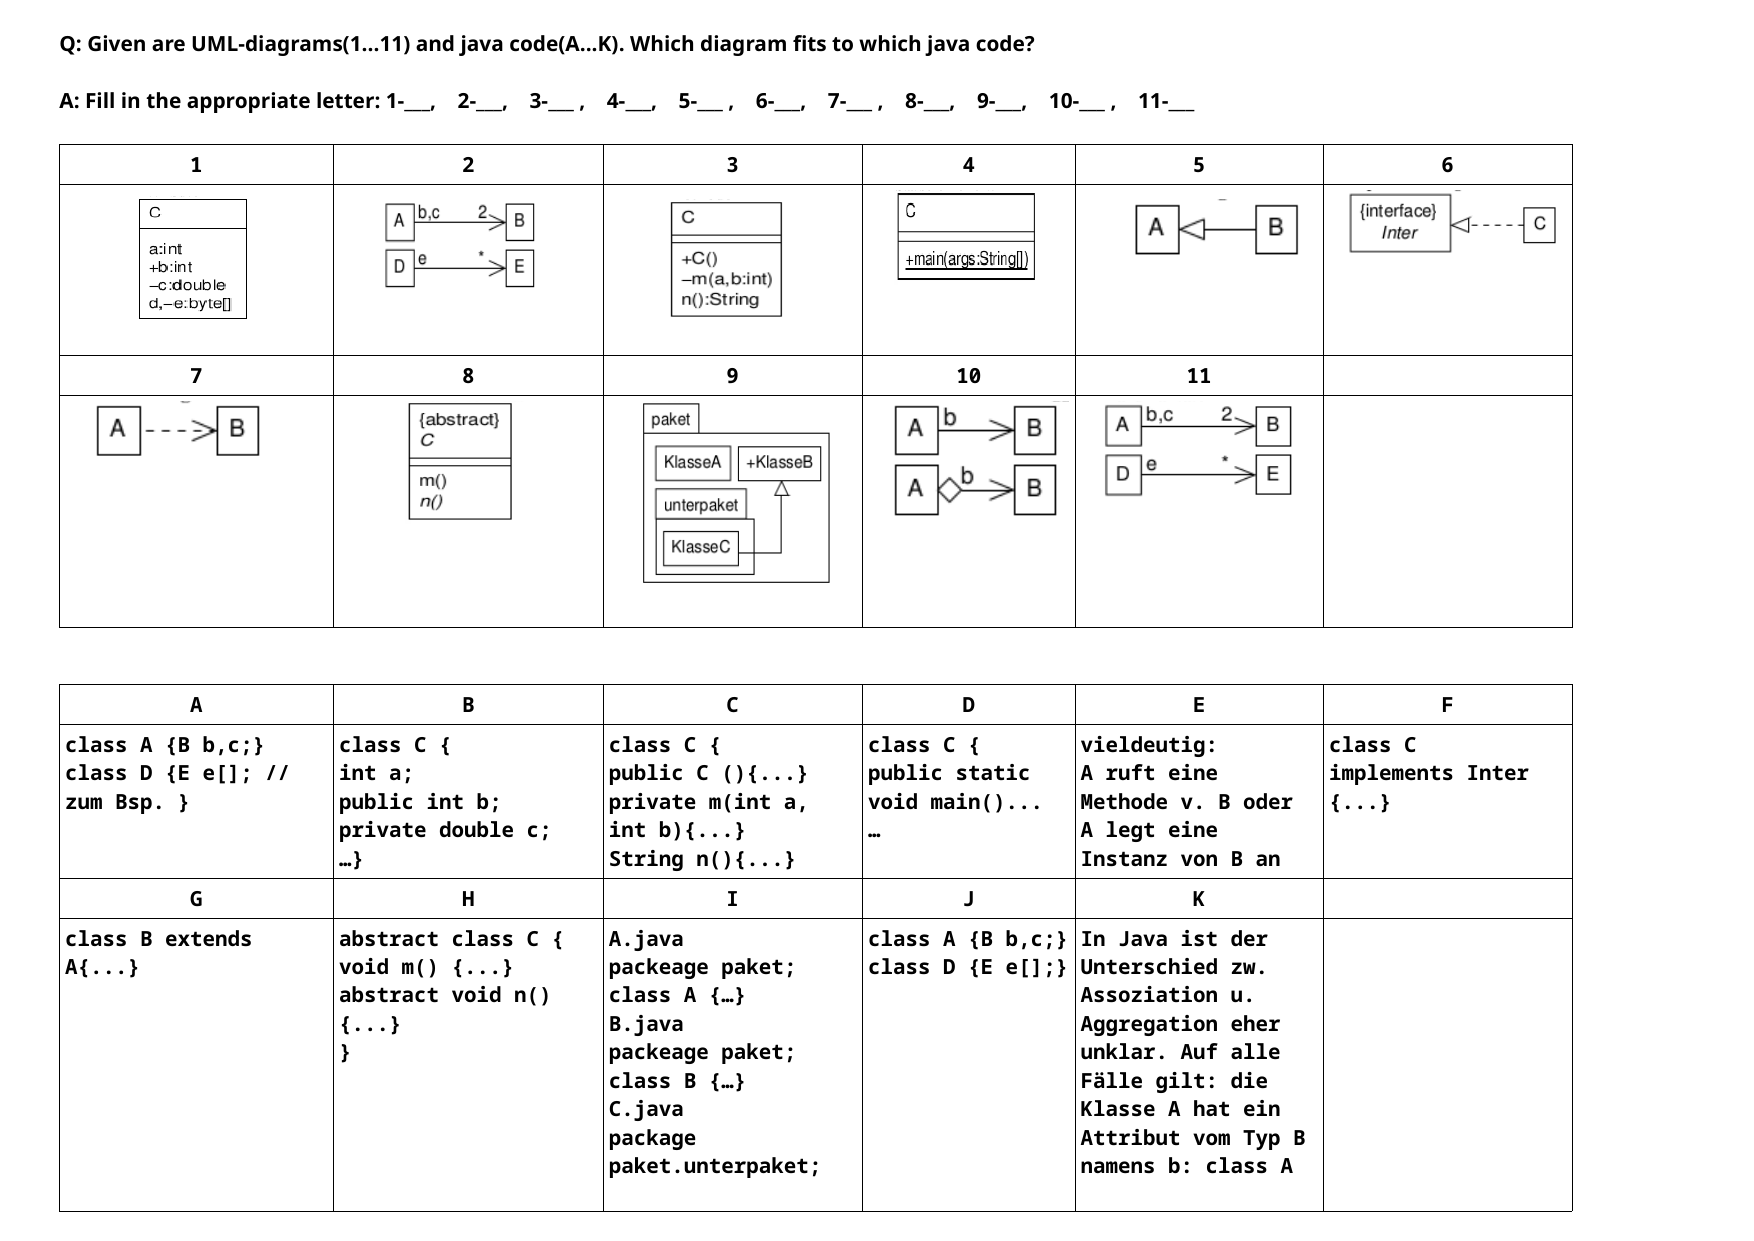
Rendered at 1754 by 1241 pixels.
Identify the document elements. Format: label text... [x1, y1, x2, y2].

table_header C [604, 685, 862, 724]
table_cell 8 [334, 356, 603, 395]
picture [1100, 401, 1302, 504]
table_cell class A {B b,c;} class D {E e[]; // zum Bsp. } [60, 725, 333, 878]
picture [639, 401, 840, 592]
table_cell class B extends A{...} [60, 919, 333, 1211]
picture [1128, 199, 1317, 261]
table_header 6 [1324, 145, 1572, 184]
table_cell 7 [60, 356, 333, 395]
picture [405, 401, 526, 524]
picture [1345, 190, 1566, 256]
table_header B [334, 685, 603, 724]
table_cell class C { public C (){...} private m(int a, int b){...} String n(){...} [604, 725, 862, 878]
table_header A [60, 685, 333, 724]
picture [894, 190, 1043, 285]
table_cell [1324, 879, 1572, 918]
table_cell 10 [863, 356, 1075, 395]
table_cell [604, 185, 862, 199]
table_cell J [863, 879, 1075, 918]
table_header 3 [604, 145, 862, 184]
table_header D [863, 685, 1075, 724]
table_cell class C implements Inter {...} [1324, 725, 1572, 878]
table_cell A.java packeage paket; class A {…} B.java packeage paket; class B {…} C.java package paket.unterpaket; [604, 919, 862, 1211]
table_cell [1324, 396, 1572, 627]
table_cell [1076, 396, 1323, 627]
table_cell [60, 396, 333, 463]
table_cell vieldeutig: A ruft eine Methode v. B oder A legt eine Instanz von B an [1076, 725, 1323, 878]
table_cell [863, 185, 1075, 355]
table_cell [60, 464, 333, 627]
table_cell [60, 185, 333, 355]
table_header F [1324, 685, 1572, 724]
table_header 1 [60, 145, 333, 184]
table_cell [604, 396, 862, 627]
table_cell 11 [1076, 356, 1323, 395]
picture [91, 401, 294, 464]
table_cell 9 [604, 356, 862, 395]
table_cell [863, 396, 1075, 627]
table_cell class C { int a; public int b; private double c; …} [334, 725, 603, 878]
table_cell [1076, 200, 1323, 355]
table_header 5 [1076, 145, 1323, 184]
table_cell [1324, 919, 1572, 1211]
table_cell class C { public static void main()... … [863, 725, 1075, 878]
table_cell [1324, 185, 1572, 355]
table_header 4 [863, 145, 1075, 184]
table_cell [334, 396, 603, 627]
table_header 2 [334, 145, 603, 184]
picture [889, 401, 1069, 525]
picture [666, 199, 791, 321]
table_header E [1076, 685, 1323, 724]
table_cell G [60, 879, 333, 918]
picture [380, 201, 549, 303]
table_cell In Java ist der Unterschied zw. Assoziation u. Aggregation eher unklar. Auf alle Fälle gilt: die Klasse A hat ein Attribut vom Typ B namens b: class A [1076, 919, 1323, 1211]
table_cell [334, 185, 603, 355]
table_cell I [604, 879, 862, 918]
picture [136, 196, 251, 321]
table_cell H [334, 879, 603, 918]
table_cell [1076, 185, 1323, 199]
table_cell [1324, 356, 1572, 395]
table_cell K [1076, 879, 1323, 918]
table_cell abstract class C { void m() {...} abstract void n() {...} } [334, 919, 603, 1211]
table_cell class A {B b,c;} class D {E e[];} [863, 919, 1075, 1211]
table_cell [604, 200, 862, 355]
